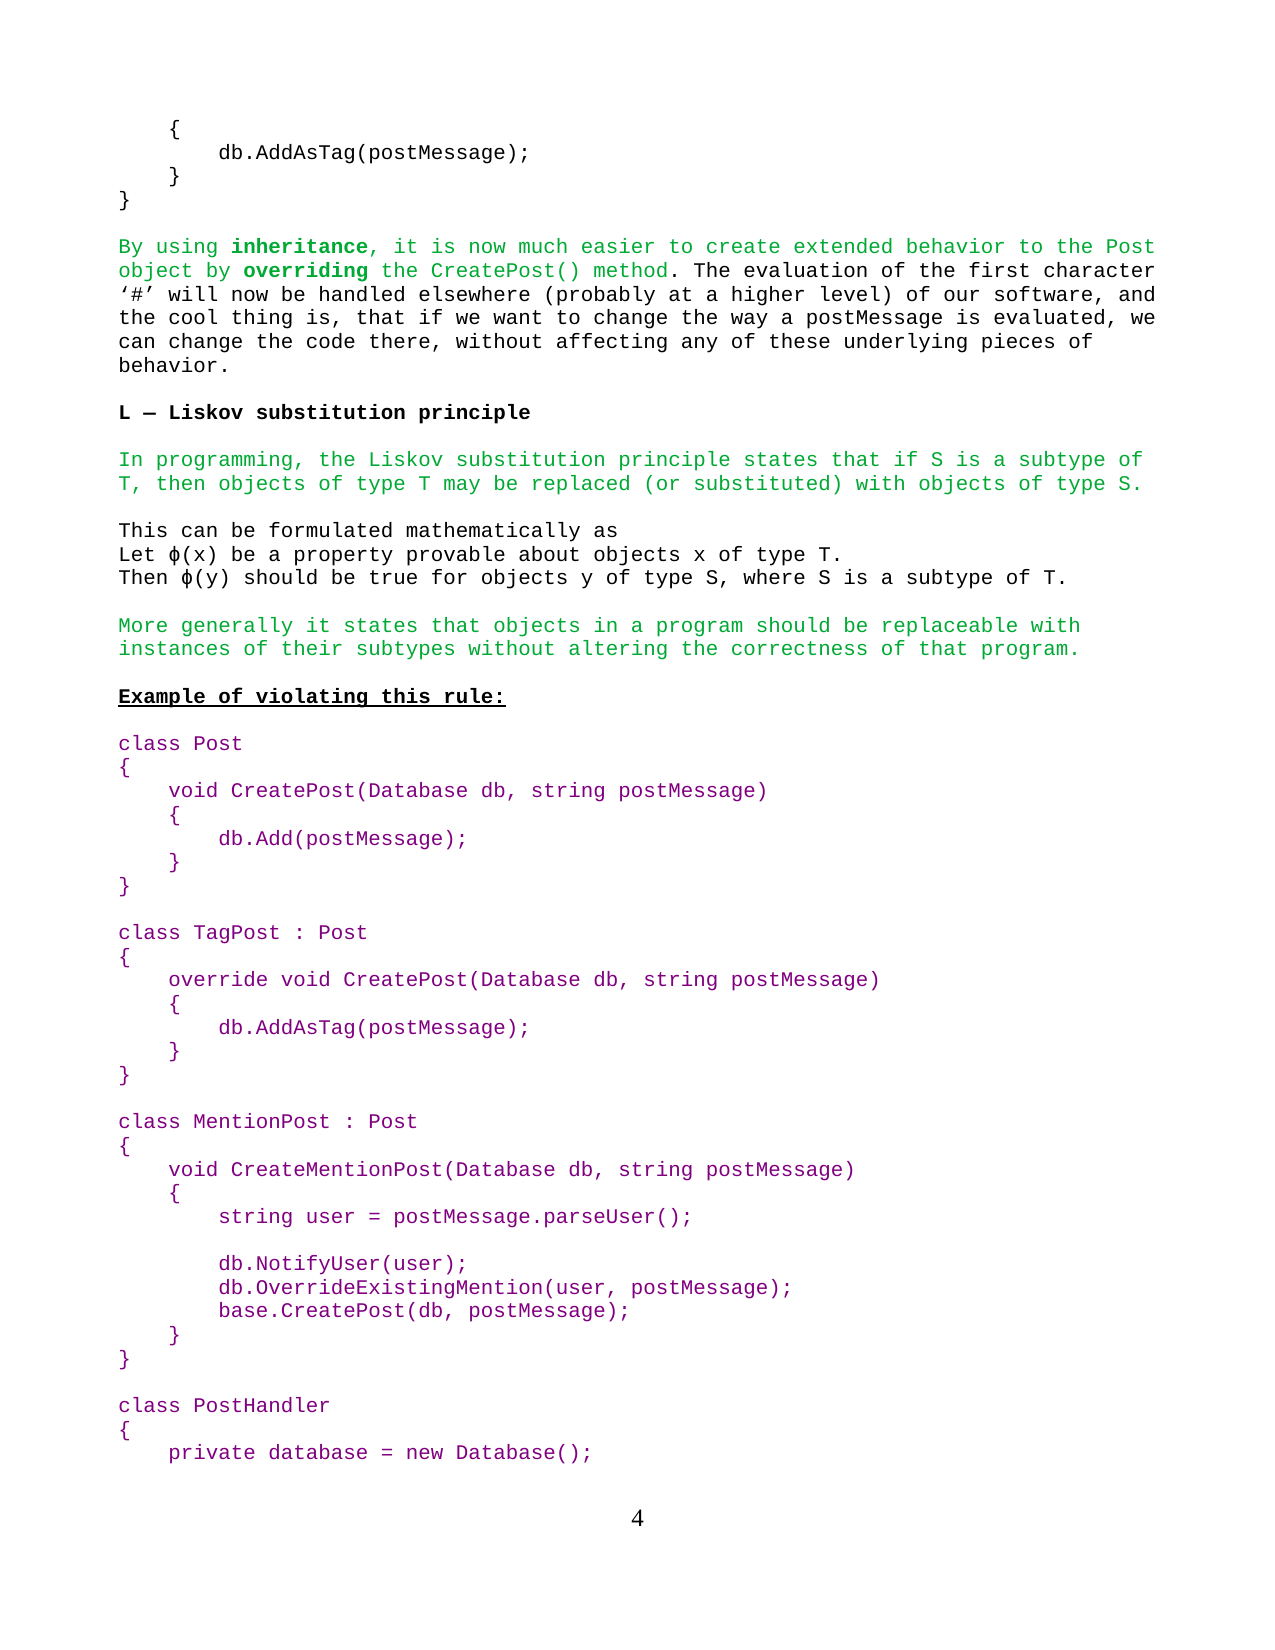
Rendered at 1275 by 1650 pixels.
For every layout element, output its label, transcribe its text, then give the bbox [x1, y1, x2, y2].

text { [118, 804, 1157, 827]
text Then ϕ(y) should be true for objects y of type S, where S is a subtype of T. [118, 567, 1157, 591]
text { [118, 1135, 1157, 1158]
text { [118, 757, 1157, 780]
text } [118, 1324, 1157, 1348]
text More generally it states that objects in a program should be replaceable with instances of their subtypes without altering the correctness of that program. [118, 615, 1157, 662]
text db.Add(postMessage); [118, 827, 1157, 851]
text { [118, 118, 1157, 142]
text class MentionPost : Post [118, 1111, 1157, 1135]
text This can be formulated mathematically as [118, 520, 1157, 544]
text Example of violating this rule: [118, 686, 1157, 709]
text class TagPost : Post [118, 922, 1157, 946]
text override void CreatePost(Database db, string postMessage) [118, 969, 1157, 993]
text db.OverrideExistingMention(user, postMessage); [118, 1277, 1157, 1300]
text By using inheritance, it is now much easier to create extended behavior to the Post object by overriding the CreatePost() method. The evaluation of the first character ‘#’ will now be handled elsewhere (probably at a higher level) of our software, and the cool thing is, that if we want to change the way a postMessage is evaluated, we can change the code there, without affecting any of these underlying pieces of behavior. [118, 236, 1157, 378]
text class Post [118, 733, 1157, 757]
text class PostHandler [118, 1395, 1157, 1419]
text } [118, 851, 1157, 875]
text { [118, 1419, 1157, 1442]
text void CreatePost(Database db, string postMessage) [118, 780, 1157, 804]
text db.NotifyUser(user); [118, 1253, 1157, 1277]
text { [118, 946, 1157, 969]
text string user = postMessage.parseUser(); [118, 1206, 1157, 1229]
text In programming, the Liskov substitution principle states that if S is a subtype of T, then objects of type T may be replaced (or substituted) with objects of type S. [118, 449, 1157, 496]
text db.AddAsTag(postMessage); [118, 1017, 1157, 1040]
text } [118, 1040, 1157, 1064]
text { [118, 993, 1157, 1017]
text { [118, 1182, 1157, 1206]
text void CreateMentionPost(Database db, string postMessage) [118, 1158, 1157, 1182]
text } [118, 1348, 1157, 1371]
text L — Liskov substitution principle [118, 402, 1157, 426]
text } [118, 165, 1157, 189]
text base.CreatePost(db, postMessage); [118, 1300, 1157, 1324]
text private database = new Database(); [118, 1442, 1157, 1466]
text db.AddAsTag(postMessage); [118, 142, 1157, 165]
text } [118, 1064, 1157, 1088]
text } [118, 875, 1157, 898]
text } [118, 189, 1157, 213]
text Let ϕ(x) be a property provable about objects x of type T. [118, 544, 1157, 567]
